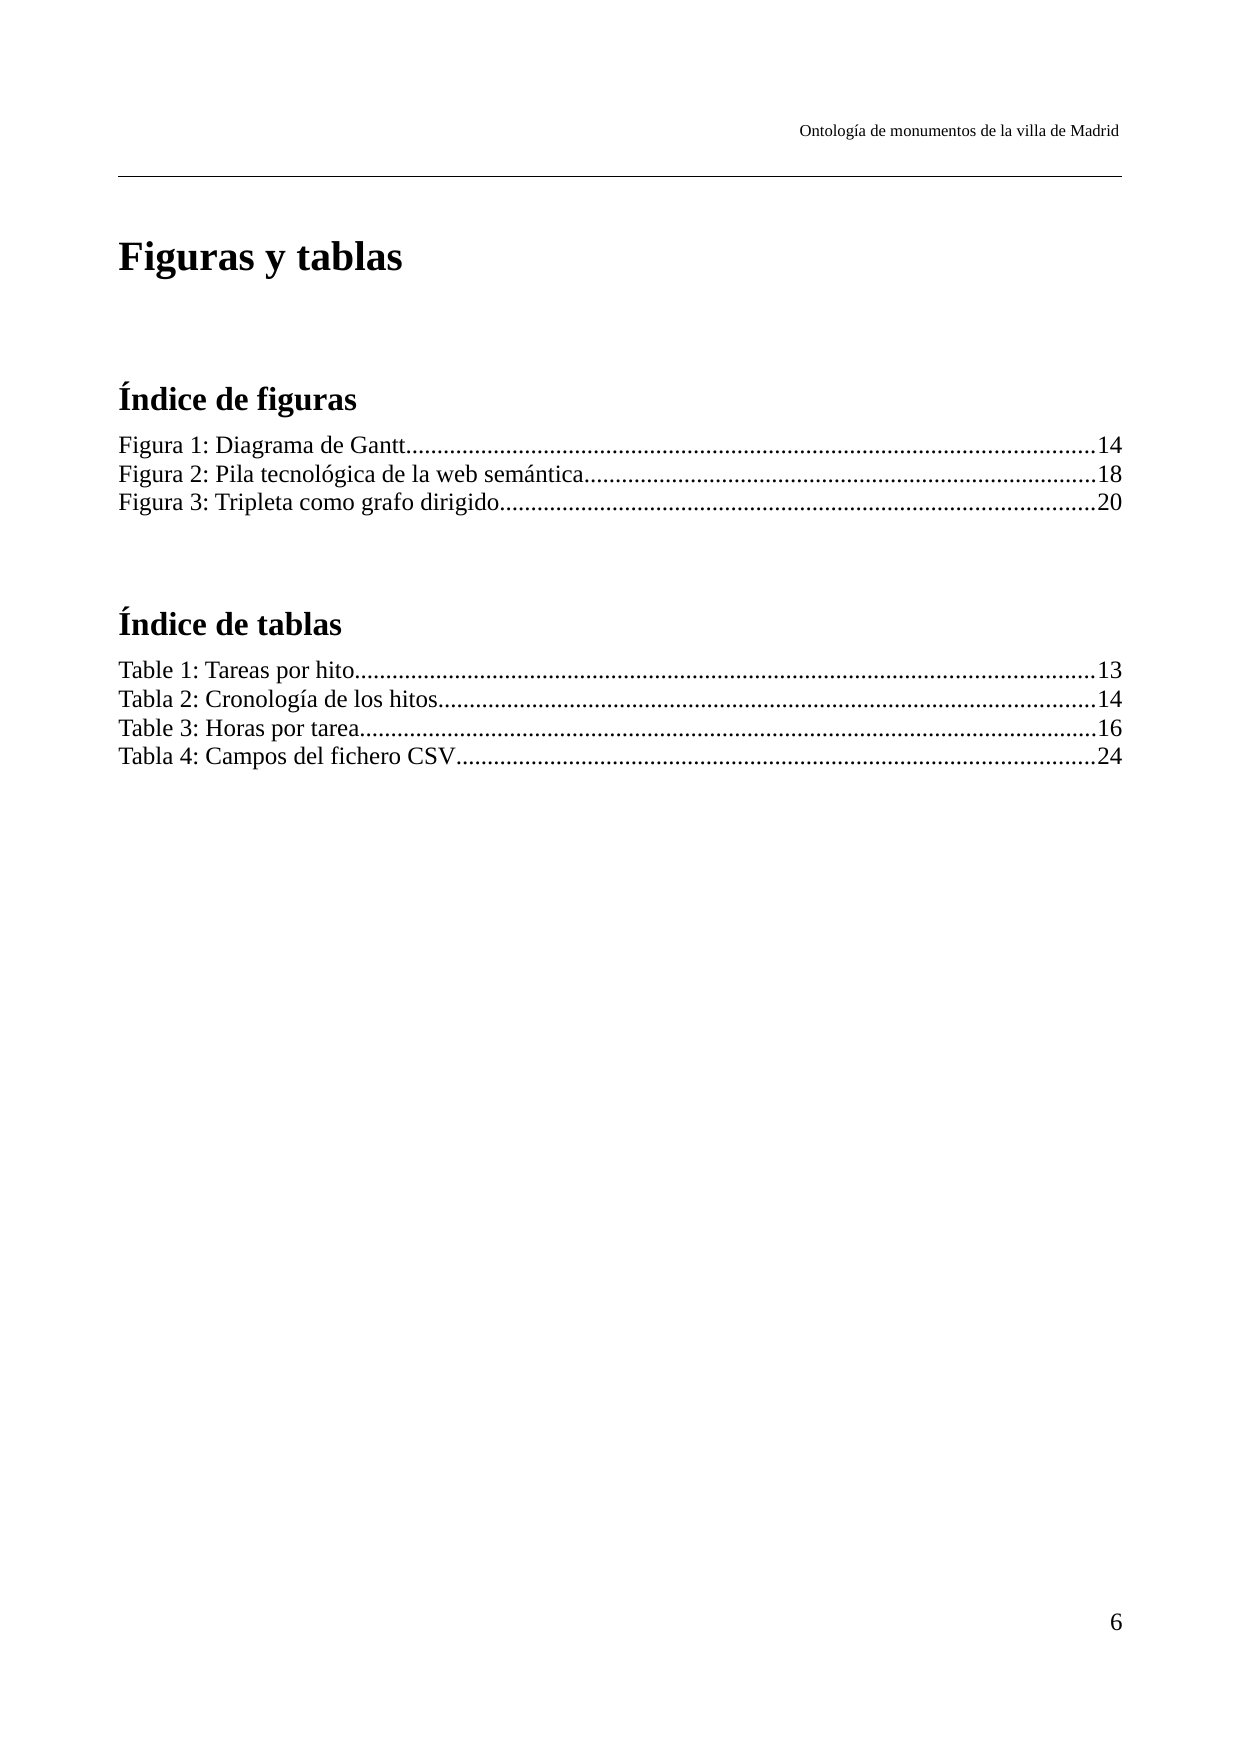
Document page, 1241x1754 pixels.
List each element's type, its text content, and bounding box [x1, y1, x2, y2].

text Figura 1: Diagrama de Gantt 14 [118, 430, 1122, 459]
text Tabla 4: Campos del fichero CSV 24 [118, 741, 1122, 770]
text Table 3: Horas por tarea 16 [118, 713, 1122, 741]
text Figura 3: Tripleta como grafo dirigido 20 [118, 487, 1122, 516]
text Figura 2: Pila tecnológica de la web semántica 18 [118, 459, 1122, 487]
title Figuras y tablas [118, 231, 1122, 279]
subtitle Índice de figuras [118, 379, 1122, 417]
text Tabla 2: Cronología de los hitos 14 [118, 684, 1122, 713]
subtitle Índice de tablas [118, 604, 1122, 643]
text Table 1: Tareas por hito 13 [118, 655, 1122, 684]
